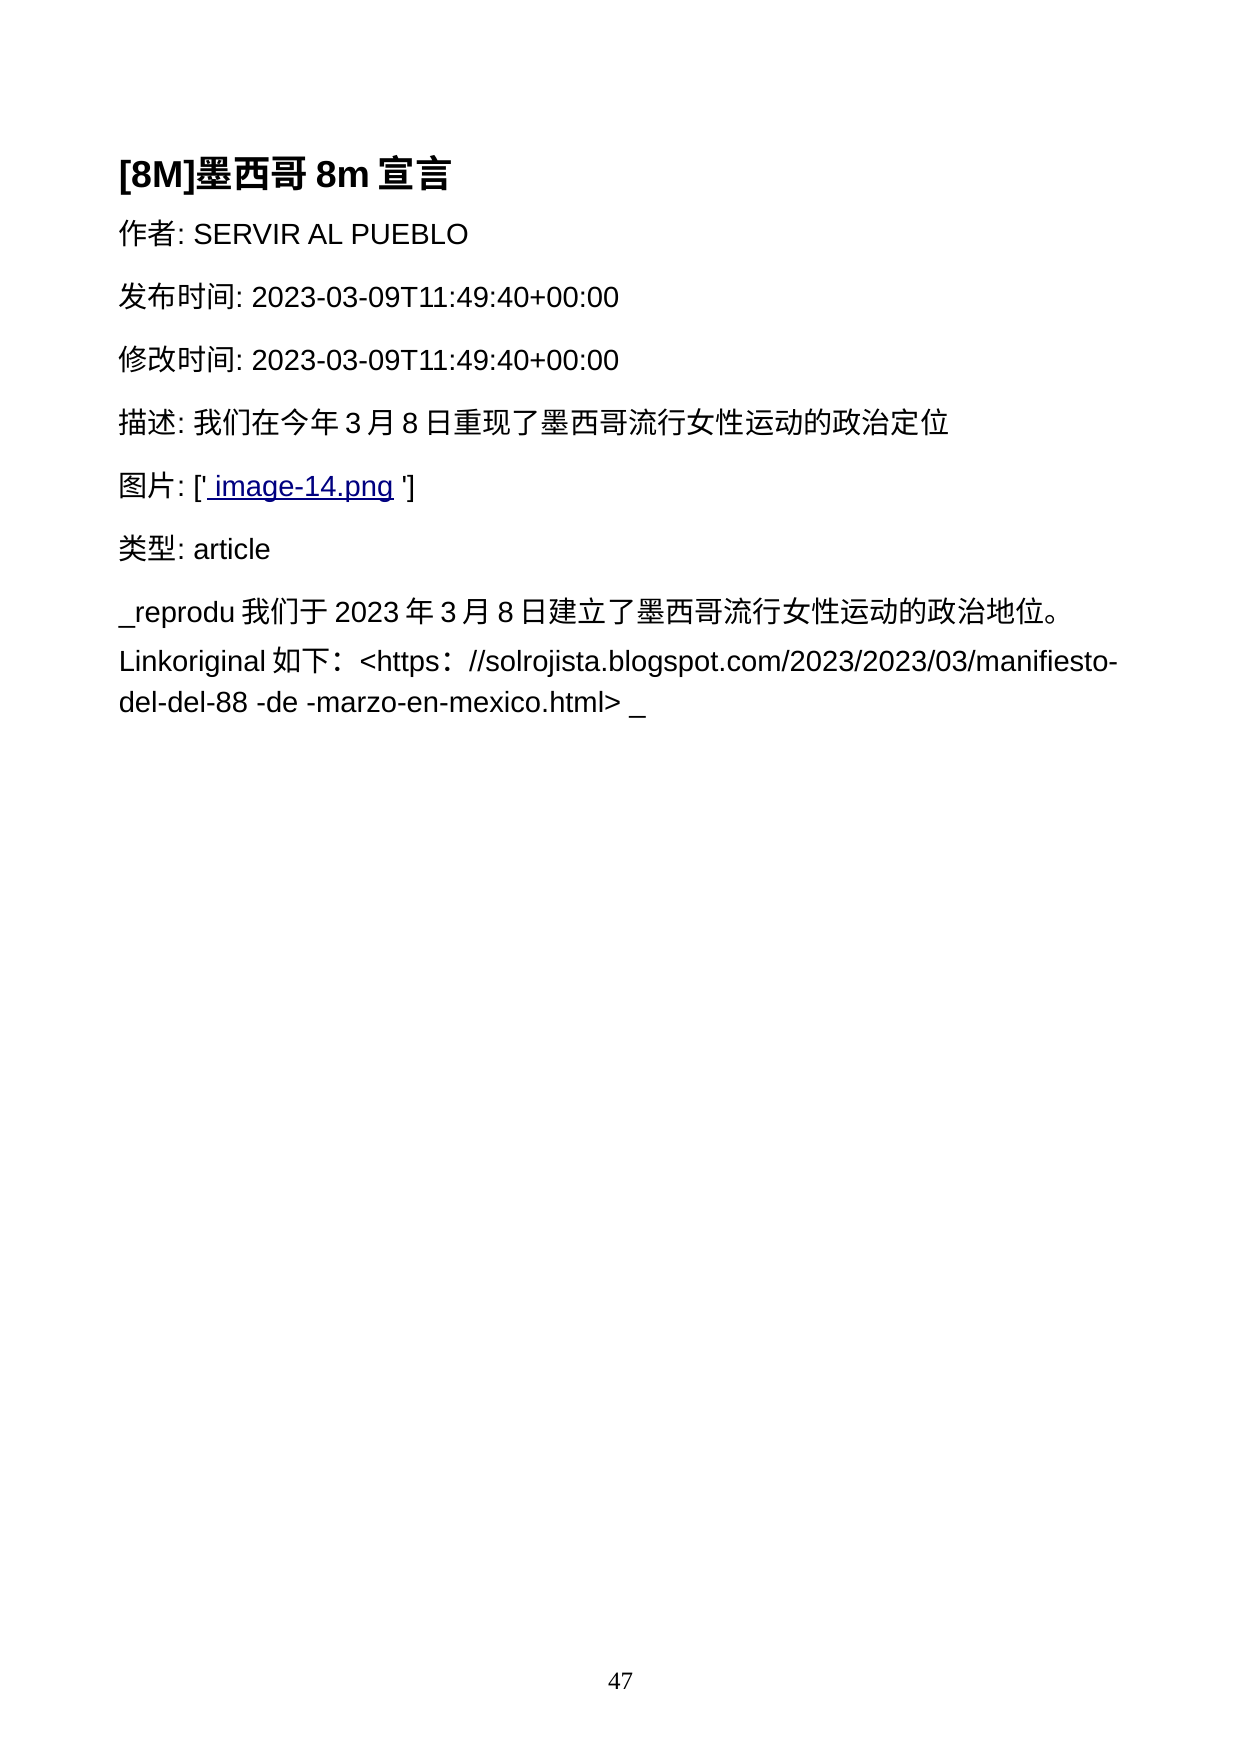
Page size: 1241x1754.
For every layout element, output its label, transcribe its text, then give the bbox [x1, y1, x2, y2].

text 描述: 我们在今年3月8日重现了墨西哥流行女性运动的政治定位 [118, 400, 1122, 442]
text 作者: SERVIR AL PUEBLO [118, 210, 1122, 253]
subtitle [8M]墨西哥8m宣言 [118, 143, 1122, 198]
text 发布时间: 2023-03-09T11:49:40+00:00 [118, 273, 1122, 316]
text 类型: article [118, 526, 1122, 568]
text 图片: [' image-14.png '] [118, 463, 1122, 505]
text 修改时间: 2023-03-09T11:49:40+00:00 [118, 337, 1122, 379]
text _reprodu我们于2023年3月8日建立了墨西哥流行女性运动的政治地位。Linkoriginal如下：<https：//solrojista.blogspot.com/2023/2023/03/manifiesto-del-del-88 -de -marzo-en-mexico.html> _ [118, 589, 1122, 718]
